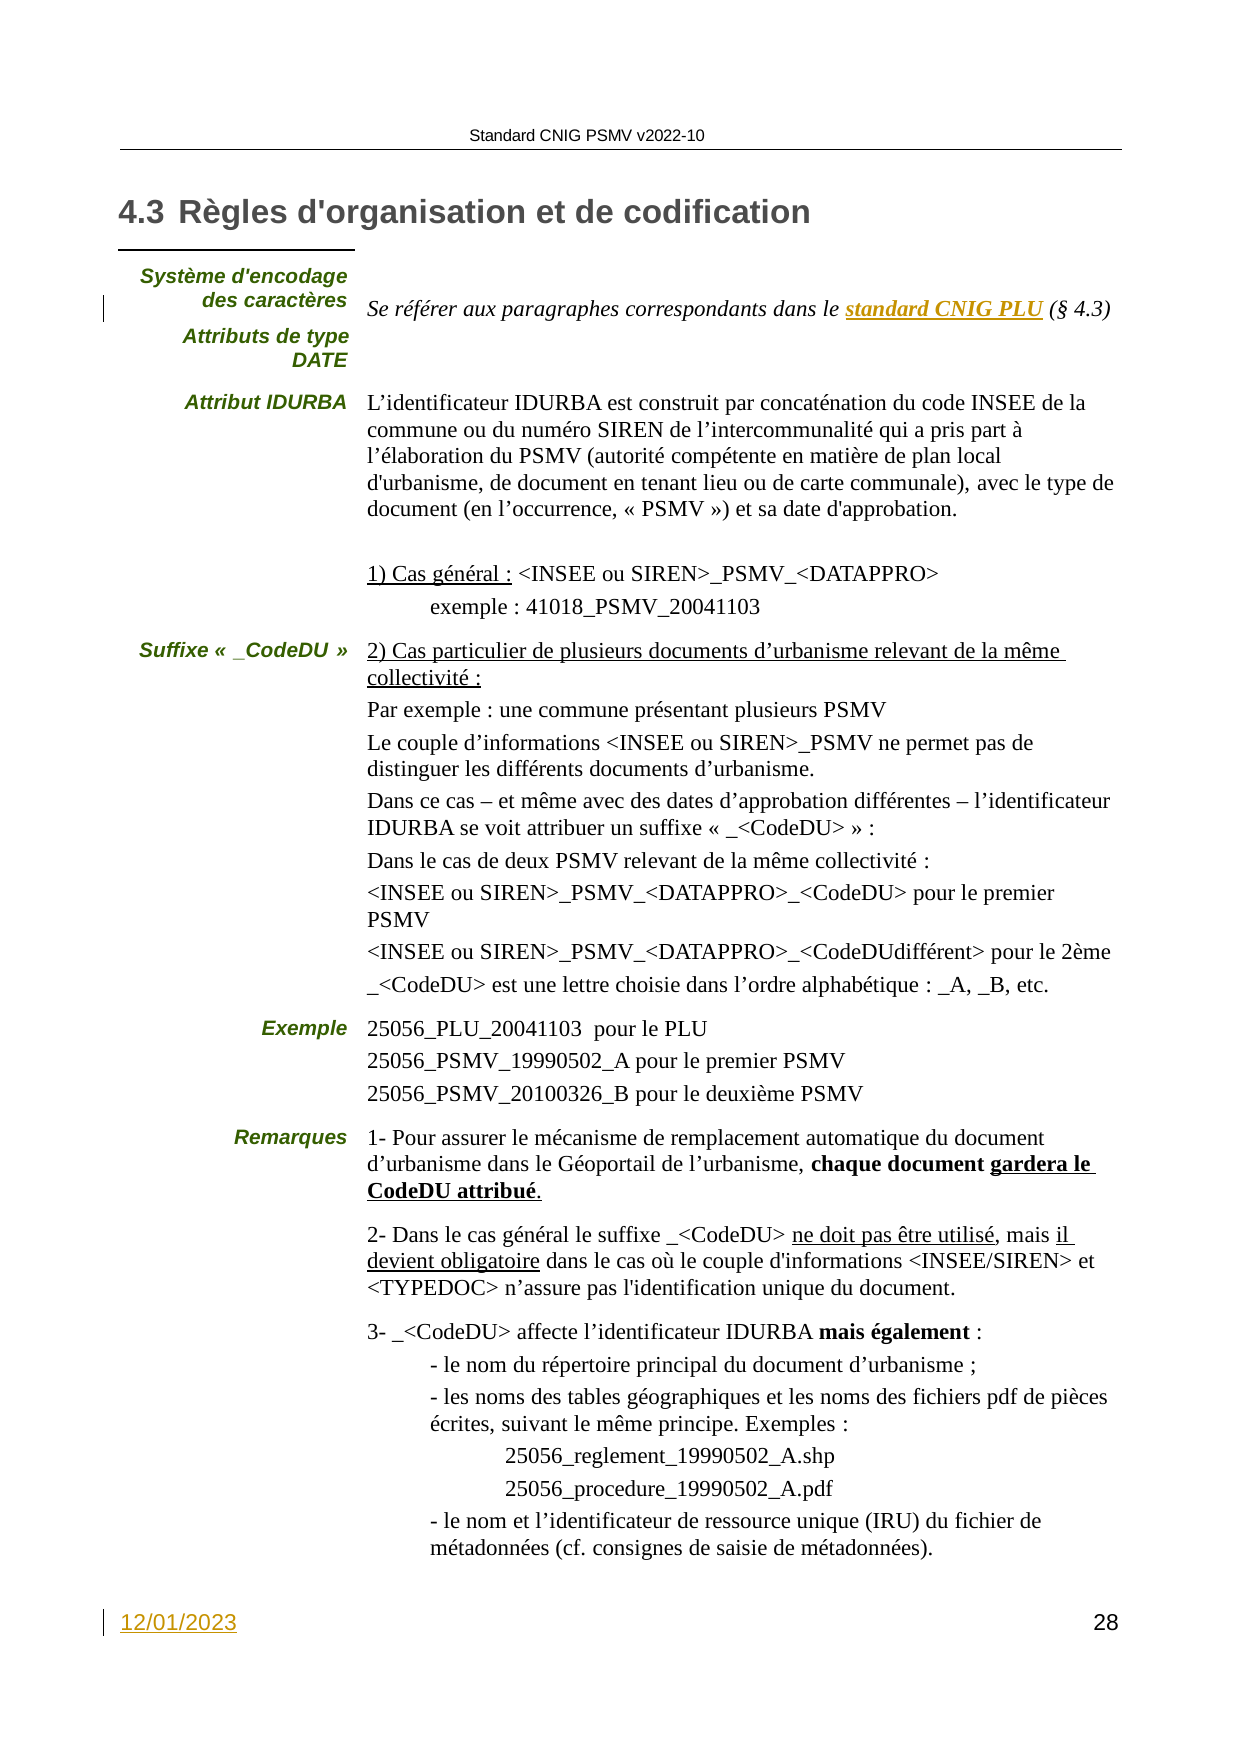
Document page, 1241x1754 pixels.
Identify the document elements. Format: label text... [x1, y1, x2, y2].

table_cell Exemple [118, 1003, 355, 1112]
table_header Se référer aux paragraphes correspondants dans le standard CNIG PLU (§ 4.3) [355, 249, 1122, 377]
table_cell Suffixe « _CodeDU » [118, 625, 355, 1003]
table_cell Attribut IDURBA [118, 378, 355, 625]
table_cell L’identificateur IDURBA est construit par concaténation du code INSEE de la commune ou du numéro SIREN de l’intercommunalité qui a pris part à l’élaboration du PSMV (autorité compétente en matière de plan local d'urbanisme, de document en tenant lieu ou de carte communale), avec le type de document (en l’occurrence, « PSMV ») et sa date d'approbation. 1) Cas général : <INSEE ou SIREN>_PSMV_<DATAPPRO> exemple : 41018_PSMV_20041103 [355, 378, 1122, 625]
subtitle Règles d'organisation et de codification [118, 192, 1122, 231]
table_cell Remarques [118, 1112, 355, 1566]
table_header Système d'encodage des caractères [118, 251, 355, 318]
table_cell Attributs de type DATE [118, 318, 355, 377]
table_cell 25056_PLU_20041103 pour le PLU 25056_PSMV_19990502_A pour le premier PSMV 25056_PSMV_20100326_B pour le deuxième PSMV [355, 1003, 1122, 1112]
table_cell 1- Pour assurer le mécanisme de remplacement automatique du document d’urbanisme dans le Géoportail de l’urbanisme, chaque document gardera le CodeDU attribué. 2- Dans le cas général le suffixe _<CodeDU> ne doit pas être utilisé, mais il devient obligatoire dans le cas où le couple d'informations <INSEE/SIREN> et <TYPEDOC> n’assure pas l'identification unique du document. 3- _<CodeDU> affecte l’identificateur IDURBA mais également : - le nom du répertoire principal du document d’urbanisme ; - les noms des tables géographiques et les noms des fichiers pdf de pièces écrites, suivant le même principe. Exemples : 25056_reglement_19990502_A.shp 25056_procedure_19990502_A.pdf - le nom et l’identificateur de ressource unique (IRU) du fichier de métadonnées (cf. consignes de saisie de métadonnées). [355, 1112, 1122, 1566]
table_cell 2) Cas particulier de plusieurs documents d’urbanisme relevant de la même collectivité : Par exemple : une commune présentant plusieurs PSMV Le couple d’informations <INSEE ou SIREN>_PSMV ne permet pas de distinguer les différents documents d’urbanisme. Dans ce cas – et même avec des dates d’approbation différentes – l’identificateur IDURBA se voit attribuer un suffixe « _<CodeDU> » : Dans le cas de deux PSMV relevant de la même collectivité : <INSEE ou SIREN>_PSMV_<DATAPPRO>_<CodeDU> pour le premier PSMV <INSEE ou SIREN>_PSMV_<DATAPPRO>_<CodeDUdifférent> pour le 2ème _<CodeDU> est une lettre choisie dans l’ordre alphabétique : _A, _B, etc. [355, 625, 1122, 1003]
